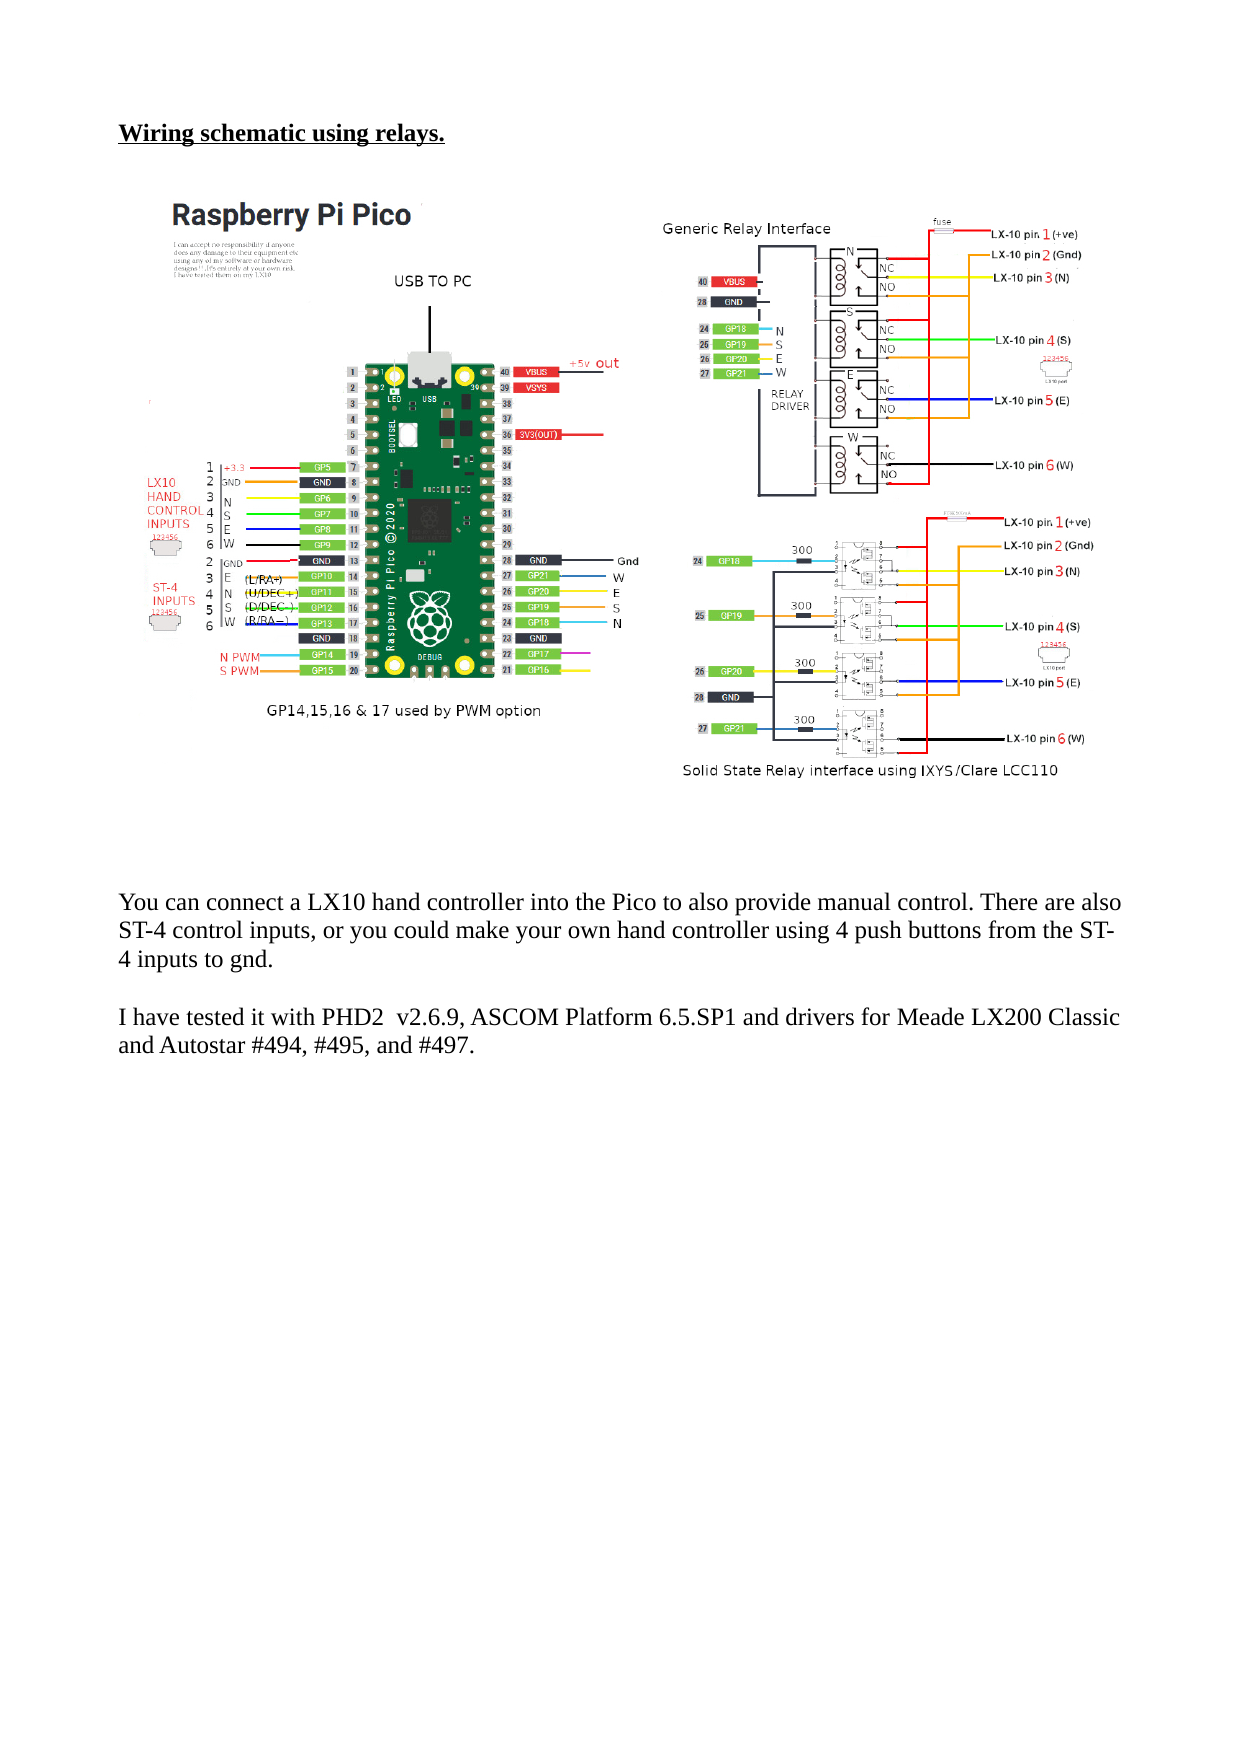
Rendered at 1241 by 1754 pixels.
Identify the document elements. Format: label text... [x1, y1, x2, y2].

text Wiring schematic using relays. [118, 118, 1122, 147]
text I have tested it with PHD2 v2.6.9, ASCOM Platform 6.5.SP1 and drivers for Meade LX200 Classic and Autostar #494, #495, and #497. [118, 1002, 1122, 1059]
text You can connect a LX10 hand controller into the Pico to also provide manual control. There are also ST-4 control inputs, or you could make your own hand controller using 4 push buttons from the ST-4 inputs to gnd. [118, 887, 1122, 973]
picture [133, 175, 1107, 830]
